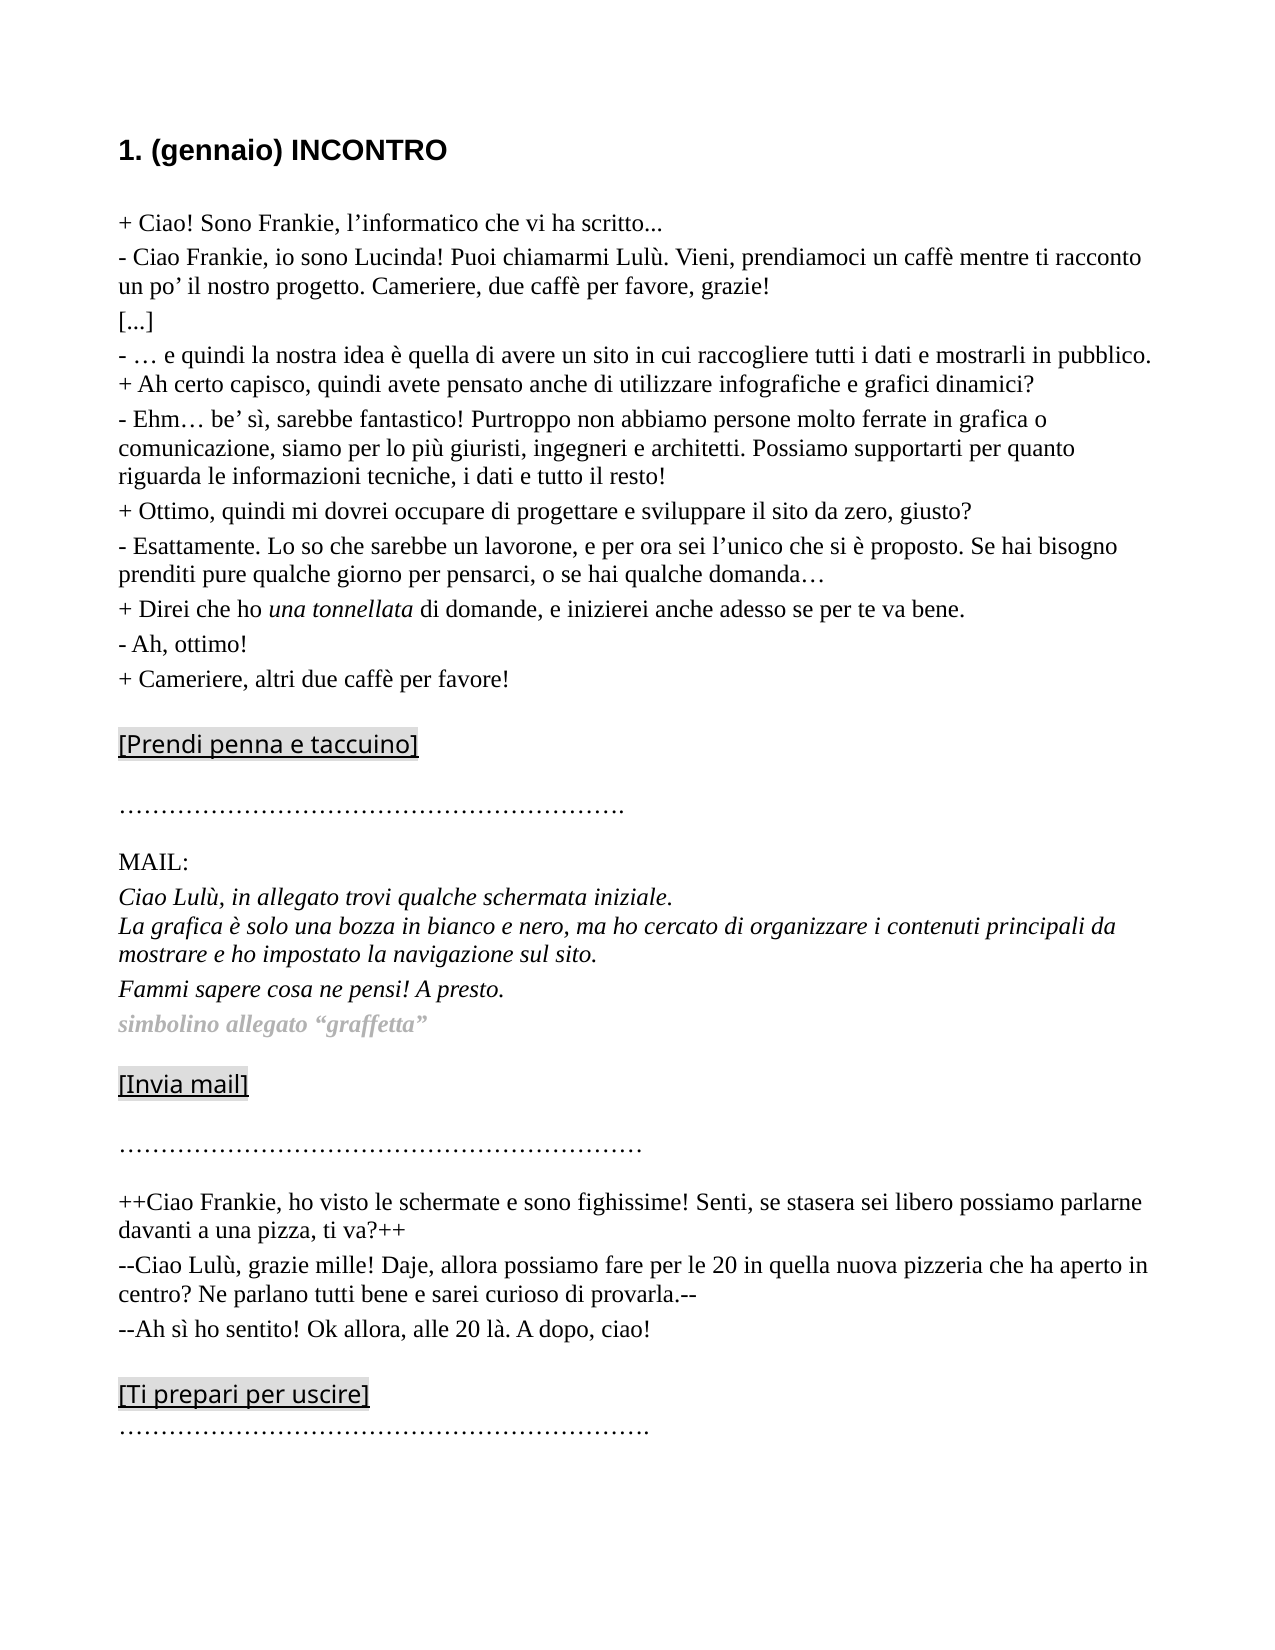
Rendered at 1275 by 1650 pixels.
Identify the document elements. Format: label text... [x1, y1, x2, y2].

text ……………………………………………………. [118, 761, 1157, 819]
text ……………………………………………………… [118, 1129, 1157, 1158]
text simbolino allegato “graffetta” [118, 1009, 1157, 1038]
text + Cameriere, altri due caffè per favore! [118, 664, 1157, 692]
text [Ti prepari per uscire] [126, 1377, 239, 1406]
text Fammi sapere cosa ne pensi! A presto. [118, 974, 1157, 1003]
text [Invia mail] [248, 1066, 1157, 1101]
text MAIL: [118, 847, 1157, 876]
text + Ciao! Sono Frankie, l’informatico che vi ha scritto... [118, 208, 1157, 236]
text - Ehm… be’ sì, sarebbe fantastico! Purtroppo non abbiamo persone molto ferrate in grafica o comunicazione, siamo per lo più giuristi, ingegneri e architetti. Possiamo supportarti per quanto riguarda le informazioni tecniche, i dati e tutto il resto! [118, 404, 1157, 490]
text ………………………………………………………. [118, 1411, 1157, 1440]
text ++Ciao Frankie, ho visto le schermate e sono fighissime! Senti, se stasera sei libero possiamo parlarne davanti a una pizza, ti va?++ [118, 1187, 1157, 1244]
text + Direi che ho una tonnellata di domande, e inizierei anche adesso se per te va bene. [118, 594, 1157, 623]
text --Ah sì ho sentito! Ok allora, alle 20 là. A dopo, ciao! [118, 1314, 1157, 1342]
text Ciao Lulù, in allegato trovi qualche schermata iniziale. La grafica è solo una bozza in bianco e nero, ma ho cercato di organizzare i contenuti principali da mostrare e ho impostato la navigazione sul sito. [118, 882, 1157, 968]
text [Ti prepari per uscire] [369, 1377, 1157, 1411]
subtitle 1. (gennaio) INCONTRO [118, 133, 1157, 166]
text --Ciao Lulù, grazie mille! Daje, allora possiamo fare per le 20 in quella nuova pizzeria che ha aperto in centro? Ne parlano tutti bene e sarei curioso di provarla.-- [118, 1250, 1157, 1308]
text - Esattamente. Lo so che sarebbe un lavorone, e per ora sei l’unico che si è proposto. Se hai bisogno prenditi pure qualche giorno per pensarci, o se hai qualche domanda… [118, 531, 1157, 588]
text [Prendi penna e taccuino] [418, 727, 1157, 761]
text [...] [118, 306, 1157, 334]
text - Ciao Frankie, io sono Lucinda! Puoi chiamarmi Lulù. Vieni, prendiamoci un caffè mentre ti racconto un po’ il nostro progetto. Cameriere, due caffè per favore, grazie! [118, 242, 1157, 300]
text - Ah, ottimo! [118, 629, 1157, 658]
text + Ottimo, quindi mi dovrei occupare di progettare e sviluppare il sito da zero, giusto? [118, 496, 1157, 525]
text - … e quindi la nostra idea è quella di avere un sito in cui raccogliere tutti i dati e mostrarli in pubblico. + Ah certo capisco, quindi avete pensato anche di utilizzare infografiche e grafici dinamici? [118, 341, 1157, 398]
